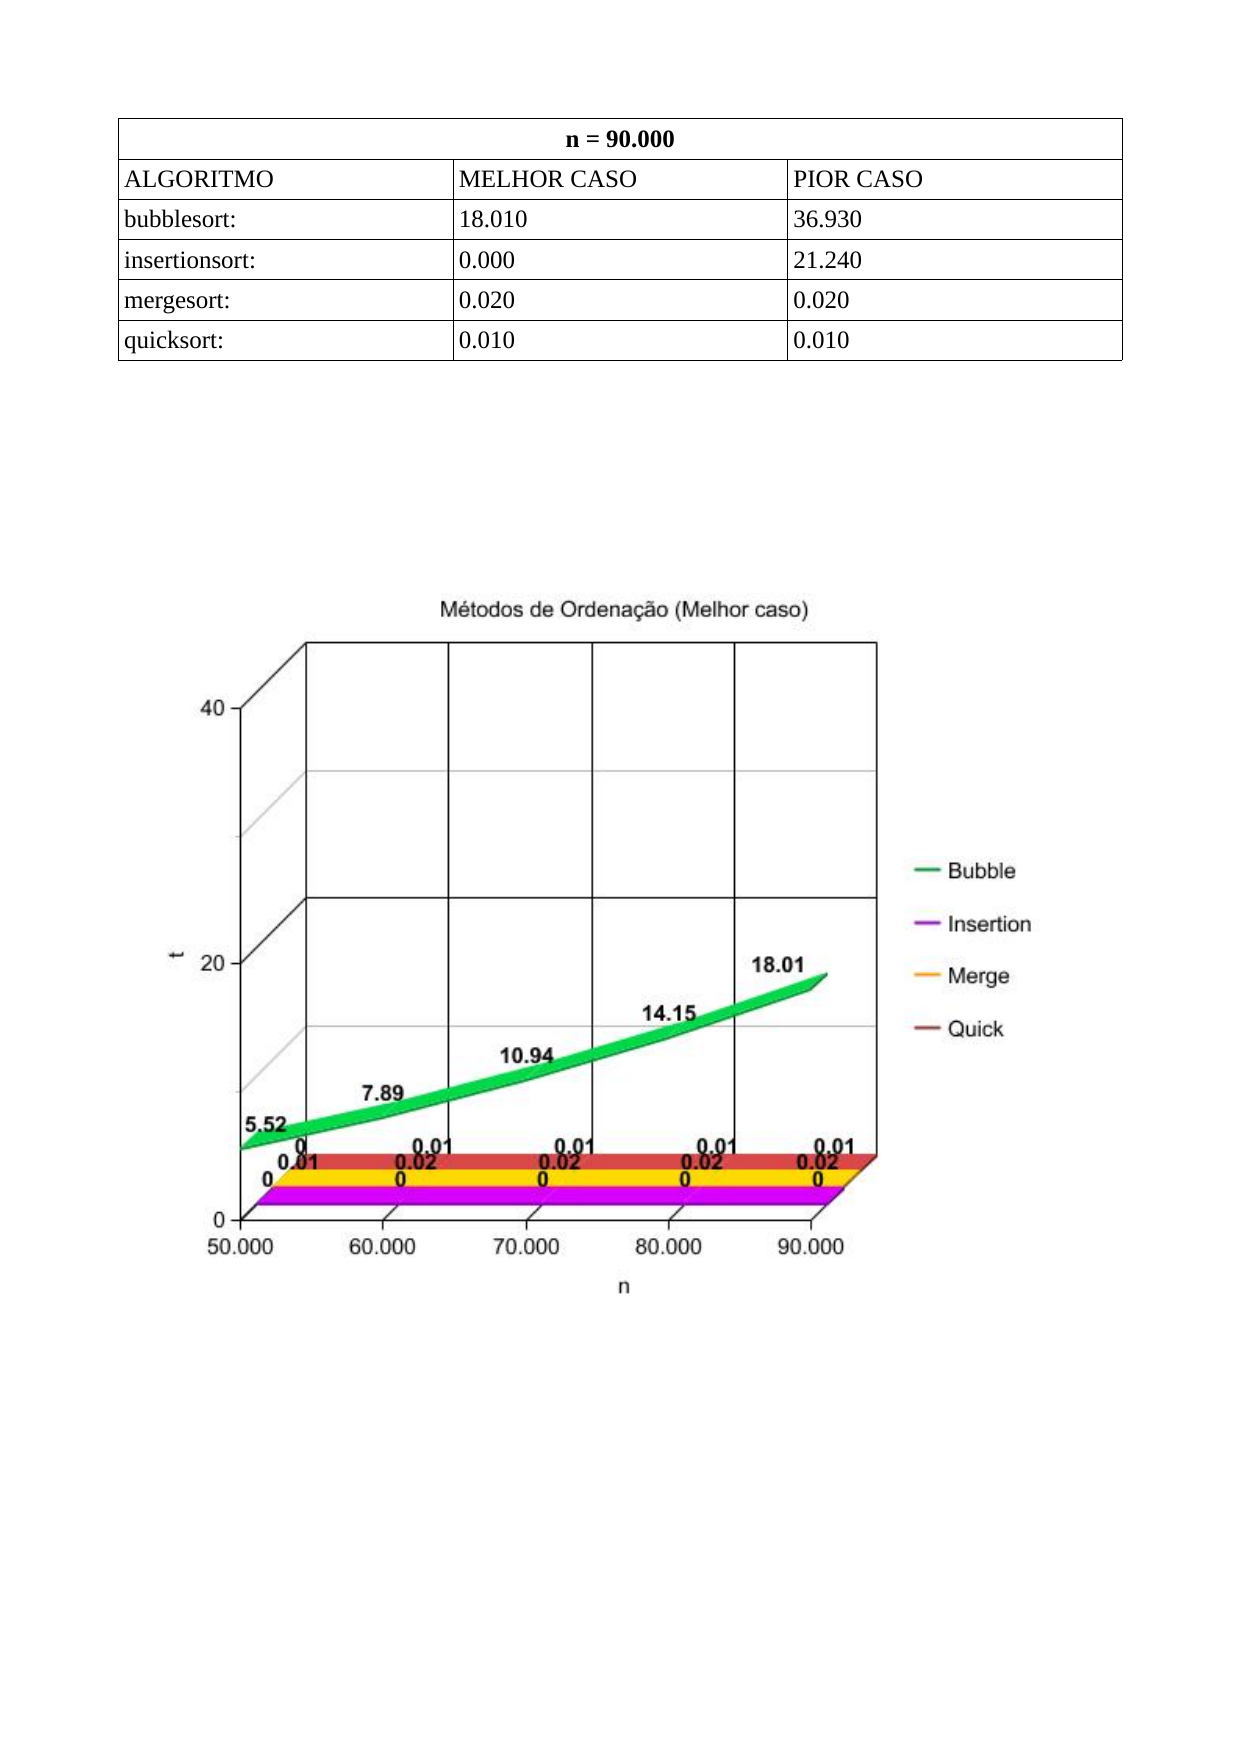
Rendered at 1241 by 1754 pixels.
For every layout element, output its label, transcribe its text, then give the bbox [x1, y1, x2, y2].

table_cell 0.000 [454, 240, 787, 279]
table_cell ALGORITMO [119, 160, 453, 199]
table_cell insertionsort: [119, 240, 453, 279]
table_cell mergesort: [119, 280, 453, 320]
table_cell 0.020 [788, 280, 1122, 320]
table_cell bubblesort: [119, 200, 453, 239]
table_cell PIOR CASO [788, 160, 1122, 199]
table_cell 18.010 [454, 200, 787, 239]
table_header n = 90.000 [119, 119, 1122, 158]
table_cell 21.240 [788, 240, 1122, 279]
table_cell MELHOR CASO [454, 160, 787, 199]
picture [154, 582, 1092, 1306]
table_cell quicksort: [119, 321, 453, 360]
table_cell 0.020 [454, 280, 787, 320]
table_cell 0.010 [788, 321, 1122, 360]
table_cell 36.930 [788, 200, 1122, 239]
table_cell 0.010 [454, 321, 787, 360]
